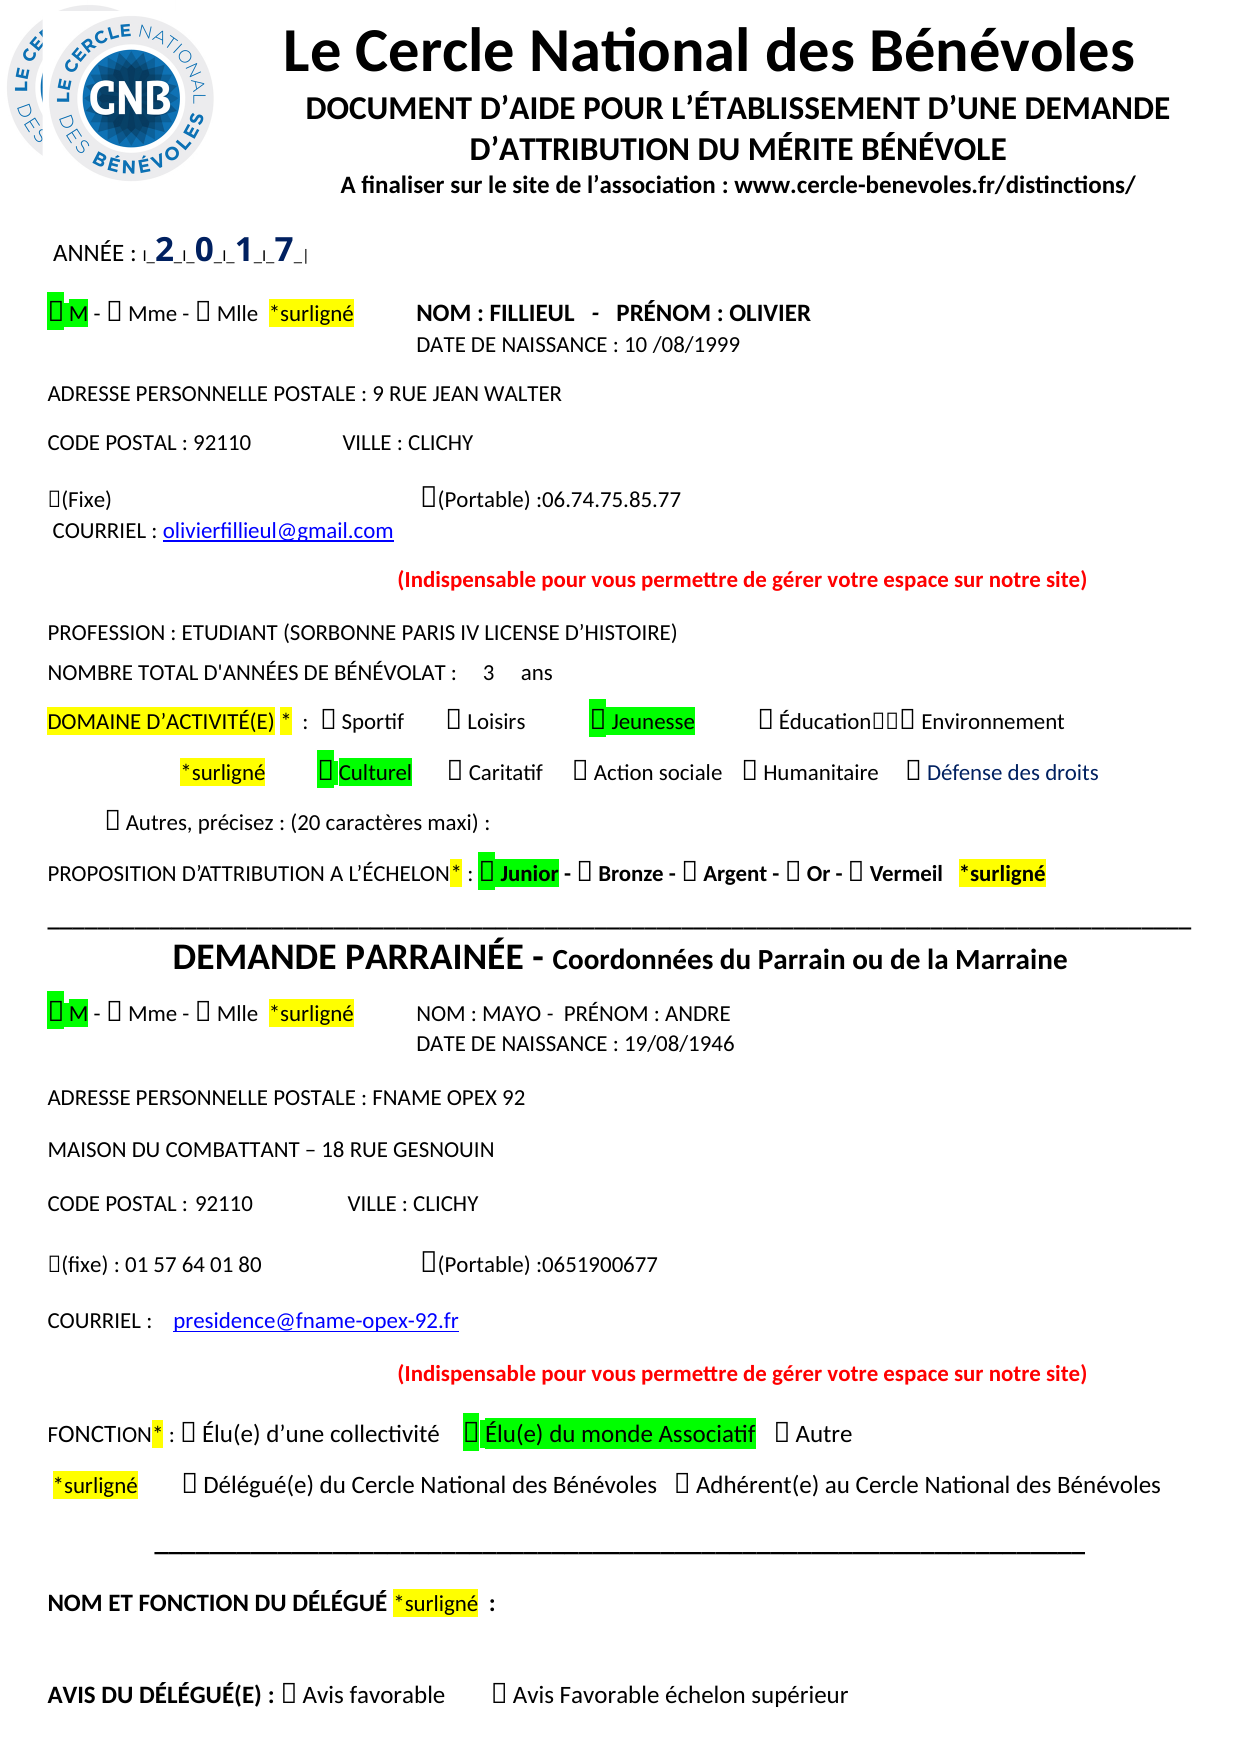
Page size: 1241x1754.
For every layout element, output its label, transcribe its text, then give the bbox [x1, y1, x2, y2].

text  M -  Mme -  Mlle *surligné NOM : FILLIEUL - PRÉNOM : OLIVIER DATE DE NAISSANCE : 10 /08/1999 [47, 292, 1193, 358]
text (Indispensable pour vous permettre de gérer votre espace sur notre site) [47, 565, 1193, 593]
text  Autres, précisez : (20 caractères maxi) : [47, 801, 1193, 839]
text CODE POSTAL : 92110 VILLE : CLICHY [47, 428, 1193, 456]
text NOM ET FONCTION DU DÉLÉGUÉ *surligné : [47, 1587, 1193, 1617]
text CODE POSTAL : 92110 VILLE : CLICHY [47, 1189, 1193, 1217]
text PROFESSION : ETUDIANT (SORBONNE PARIS IV LICENSE D’HISTOIRE) [47, 618, 1193, 646]
text NOMBRE TOTAL D'ANNÉES DE BÉNÉVOLAT : 3 ans [47, 658, 1193, 687]
text PROPOSITION D’ATTRIBUTION A L’ÉCHELON* :  Junior -  Bronze -  Argent -  Or -  Vermeil *surligné [47, 852, 1193, 890]
text ANNÉE : I_2_I_0_I_1_I_7_| [47, 225, 1193, 271]
text DEMANDE PARRAINÉE - Coordonnées du Parrain ou de la Marraine [47, 933, 1193, 979]
text AVIS DU DÉLÉGUÉ(E) :  Avis favorable  Avis Favorable échelon supérieur [47, 1673, 1193, 1711]
text ____________________________________________________________________________________________ [47, 902, 1193, 933]
text ADRESSE PERSONNELLE POSTALE : FNAME OPEX 92 [47, 1083, 1193, 1111]
text DOMAINE D’ACTIVITÉ(E) * :  Sportif  Loisirs  Jeunesse  Éducation Environnement [47, 699, 1193, 737]
text COURRIEL : olivierfillieul@gmail.com [47, 516, 1193, 544]
text MAISON DU COMBATTANT – 18 RUE GESNOUIN [47, 1136, 1193, 1164]
text ____________________________________________________________________ [47, 1514, 1193, 1559]
text FONCTION* :  Élu(e) d’une collectivité  Élu(e) du monde Associatif  Autre [47, 1412, 1193, 1451]
list *surligné  Culturel  Caritatif  Action sociale  Humanitaire  Défense des droits [165, 750, 1193, 788]
text COURRIEL : presidence@fname-opex-92.fr [47, 1306, 1193, 1334]
picture [0, 0, 219, 189]
text (Indispensable pour vous permettre de gérer votre espace sur notre site) [47, 1359, 1193, 1387]
text (Fixe) (Portable) :06.74.75.85.77 [47, 476, 1193, 516]
text  M -  Mme -  Mlle *surligné NOM : MAYO - PRÉNOM : ANDRE DATE DE NAISSANCE : 19/08/1946 [47, 991, 1193, 1058]
text ADRESSE PERSONNELLE POSTALE : 9 RUE JEAN WALTER [47, 379, 1193, 407]
text (fixe) : 01 57 64 01 80 (Portable) :0651900677 [47, 1242, 1193, 1281]
text *surligné  Délégué(e) du Cercle National des Bénévoles  Adhérent(e) au Cercle National des Bénévoles [47, 1463, 1193, 1502]
